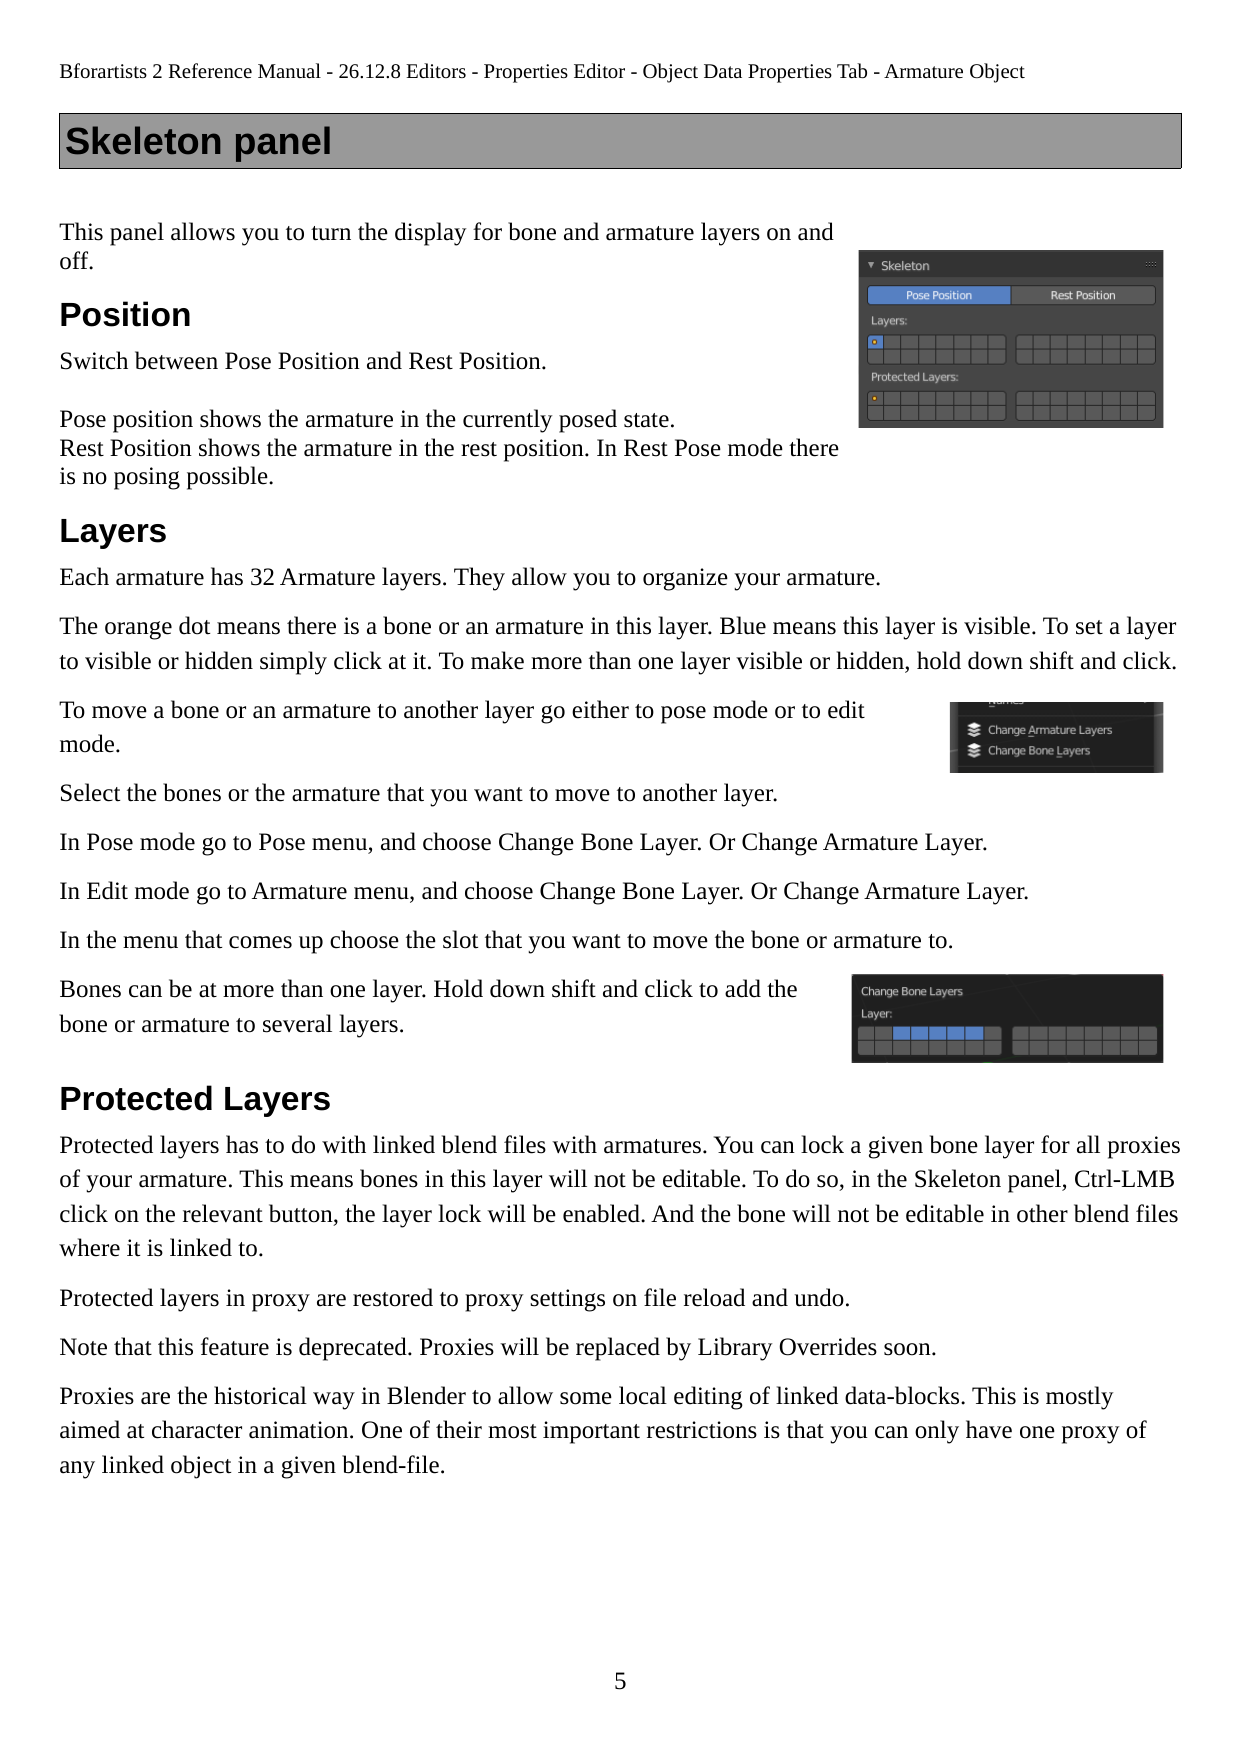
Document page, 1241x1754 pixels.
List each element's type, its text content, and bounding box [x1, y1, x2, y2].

text Note that this feature is deprecated. Proxies will be replaced by Library Overrides soon. [59, 1332, 1181, 1360]
text Protected layers in proxy are restored to proxy settings on file reload and undo. [59, 1283, 1181, 1311]
subtitle [1164, 295, 1181, 334]
picture [858, 250, 1164, 428]
text To move a bone or an armature to another layer go either to pose mode or to edit mode. [59, 695, 1181, 758]
subtitle Layers [59, 511, 1181, 550]
text Proxies are the historical way in Blender to allow some local editing of linked data-blocks. This is mostly aimed at character animation. One of their most important restrictions is that you can only have one proxy of any linked object in a given blend-file. [59, 1381, 1181, 1478]
text In Pose mode go to Pose menu, and choose Change Bone Layer. Or Change Armature Layer. [59, 827, 1181, 856]
text In the menu that comes up choose the slot that you want to move the bone or armature to. [59, 926, 1181, 954]
subtitle Protected Layers [59, 1079, 1181, 1118]
text Each armature has 32 Armature layers. They allow you to organize your armature. [59, 562, 1181, 591]
subtitle Position [59, 295, 858, 334]
text Protected layers has to do with linked blend files with armatures. You can lock a given bone layer for all proxies of your armature. This means bones in this layer will not be editable. To do so, in the Skeleton panel, Ctrl-LMB click on the relevant button, the layer lock will be enabled. And the bone will not be editable in other blend files where it is linked to. [59, 1130, 1181, 1262]
text Rest Position shows the armature in the rest position. In Rest Pose mode there is no posing possible. [59, 433, 1181, 490]
text The orange dot means there is a bone or an armature in this layer. Blue means this layer is visible. To set a layer to visible or hidden simply click at it. To make more than one layer visible or hidden, hold down shift and click. [59, 611, 1181, 674]
table_header Skeleton panel [60, 114, 1181, 168]
text Select the bones or the armature that you want to move to another layer. [59, 778, 1181, 807]
text This panel allows you to turn the display for bone and armature layers on and off. [59, 217, 1181, 274]
text In Edit mode go to Armature menu, and choose Change Bone Layer. Or Change Armature Layer. [59, 876, 1181, 905]
picture [949, 702, 1164, 773]
text Pose position shows the armature in the currently posed state. [59, 404, 1181, 433]
text Switch between Pose Position and Rest Position. [59, 346, 858, 375]
text Bones can be at more than one layer. Hold down shift and click to add the bone or armature to several layers. [59, 974, 851, 1038]
picture [851, 974, 1164, 1063]
